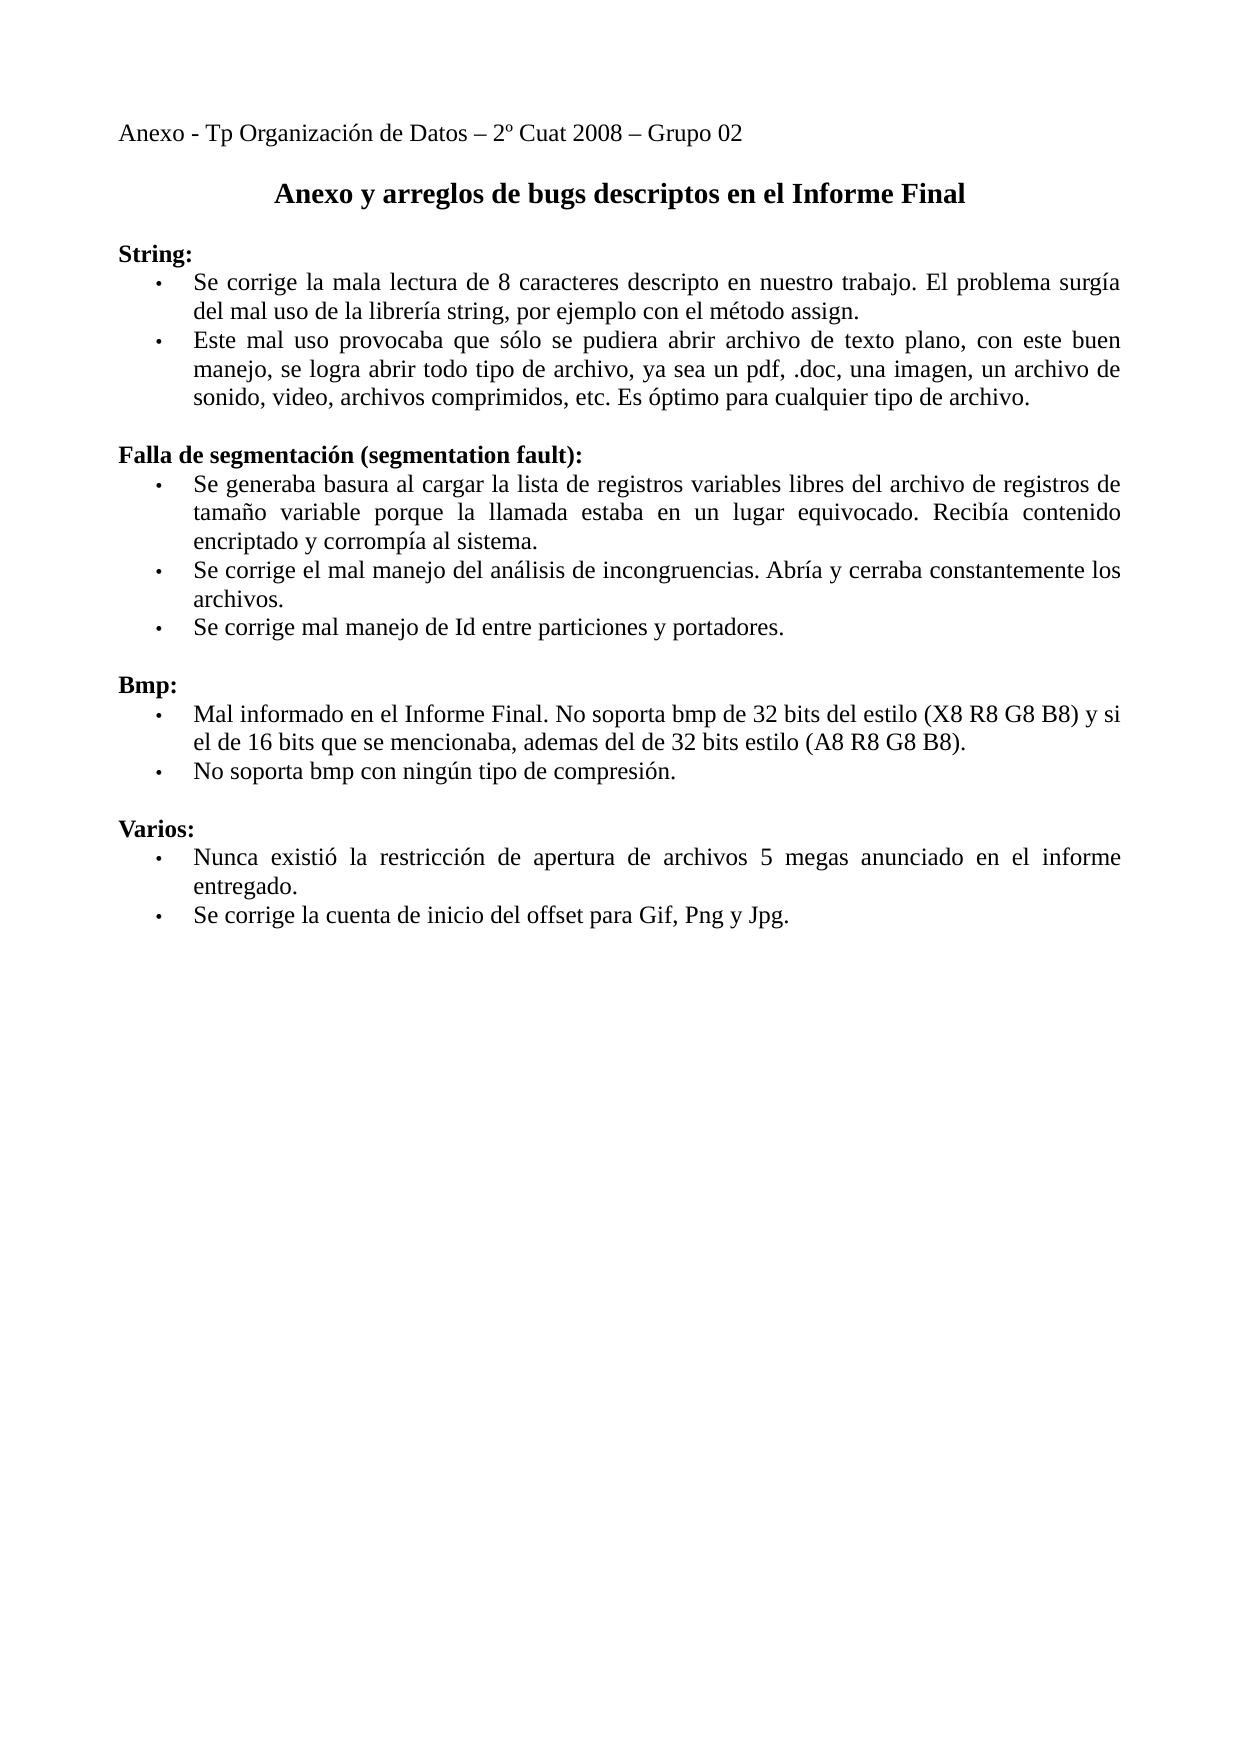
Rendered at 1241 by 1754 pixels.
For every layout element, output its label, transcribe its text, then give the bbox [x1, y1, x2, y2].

list Se generaba basura al cargar la lista de registros variables libres del archivo de registros de tamaño variable porque la llamada estaba en un lugar equivocado. Recibía contenido encriptado y corrompía al sistema. [156, 469, 1122, 555]
list No soporta bmp con ningún tipo de compresión. [156, 756, 1122, 785]
text String: [118, 239, 1122, 267]
text Falla de segmentación (segmentation fault): [118, 440, 1122, 469]
list Este mal uso provocaba que sólo se pudiera abrir archivo de texto plano, con este buen manejo, se logra abrir todo tipo de archivo, ya sea un pdf, .doc, una imagen, un archivo de sonido, video, archivos comprimidos, etc. Es óptimo para cualquier tipo de archivo. [156, 325, 1122, 411]
list Se corrige el mal manejo del análisis de incongruencias. Abría y cerraba constantemente los archivos. [156, 555, 1122, 612]
list Nunca existió la restricción de apertura de archivos 5 megas anunciado en el informe entregado. [156, 842, 1122, 900]
text Bmp: [118, 670, 1122, 699]
list Mal informado en el Informe Final. No soporta bmp de 32 bits del estilo (X8 R8 G8 B8) y si el de 16 bits que se mencionaba, ademas del de 32 bits estilo (A8 R8 G8 B8). [156, 699, 1122, 756]
text Varios: [118, 814, 1122, 842]
list Se corrige mal manejo de Id entre particiones y portadores. [156, 612, 1122, 641]
list Se corrige la cuenta de inicio del offset para Gif, Png y Jpg. [156, 900, 1122, 929]
text Anexo y arreglos de bugs descriptos en el Informe Final [118, 176, 1122, 210]
list Se corrige la mala lectura de 8 caracteres descripto en nuestro trabajo. El problema surgía del mal uso de la librería string, por ejemplo con el método assign. [156, 267, 1122, 325]
